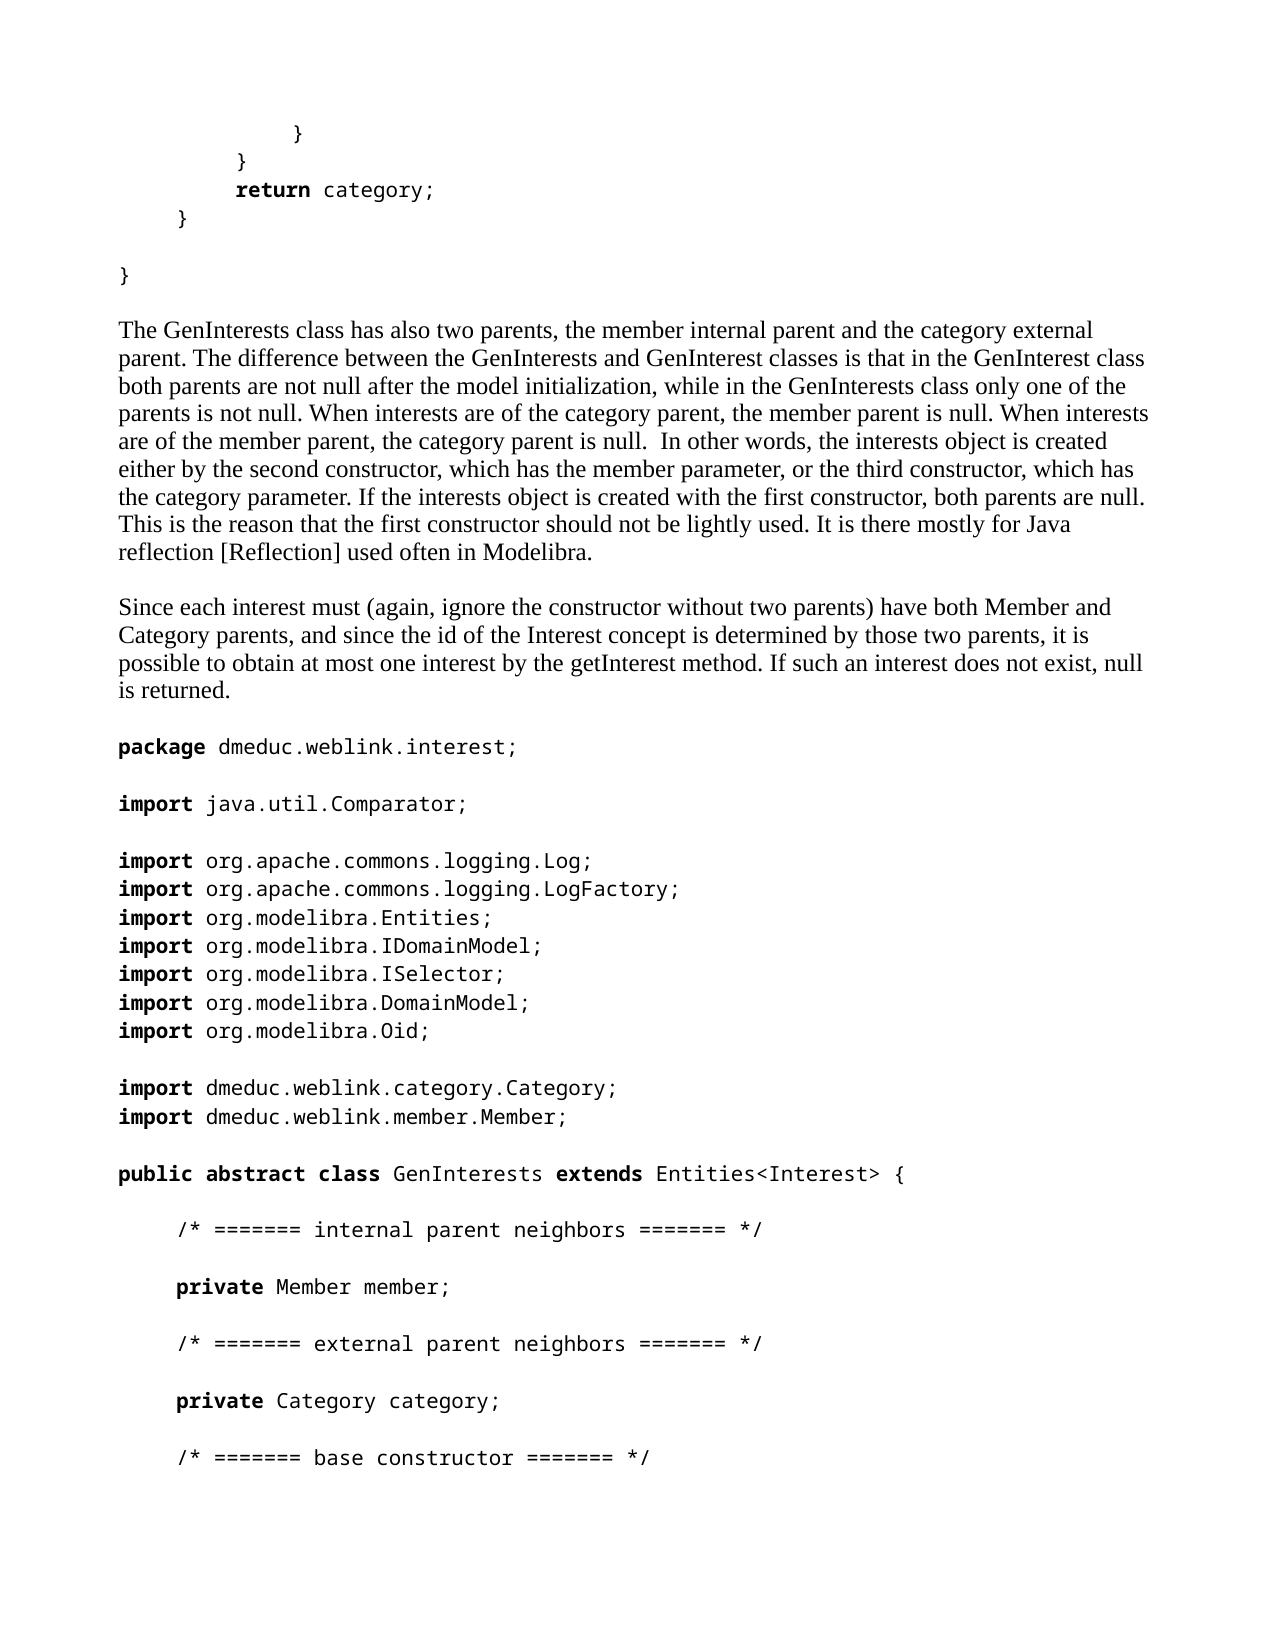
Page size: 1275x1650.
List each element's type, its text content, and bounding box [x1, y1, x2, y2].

text The GenInterests class has also two parents, the member internal parent and the category external parent. The difference between the GenInterests and GenInterest classes is that in the GenInterest class both parents are not null after the model initialization, while in the GenInterests class only one of the parents is not null. When interests are of the category parent, the member parent is null. When interests are of the member parent, the category parent is null. In other words, the interests object is created either by the second constructor, which has the member parameter, or the third constructor, which has the category parameter. If the interests object is created with the first constructor, both parents are null. This is the reason that the first constructor should not be lightly used. It is there mostly for Java reflection [Reflection] used often in Modelibra. [118, 316, 1157, 566]
text private Category category; [118, 1386, 1157, 1414]
text private Member member; [118, 1272, 1157, 1301]
text } [118, 260, 1157, 289]
text /* ======= internal parent neighbors ======= */ [118, 1216, 1157, 1244]
text import org.apache.commons.logging.Log; [118, 846, 1157, 874]
text import org.apache.commons.logging.LogFactory; [118, 874, 1157, 903]
text import java.util.Comparator; [118, 789, 1157, 817]
text import org.modelibra.DomainModel; [118, 988, 1157, 1016]
text } [118, 147, 1157, 175]
text import org.modelibra.Oid; [118, 1016, 1157, 1045]
text import dmeduc.weblink.category.Category; [118, 1073, 1157, 1102]
text } [118, 203, 1157, 232]
text } [118, 118, 1157, 147]
text /* ======= external parent neighbors ======= */ [118, 1329, 1157, 1358]
text import org.modelibra.IDomainModel; [118, 931, 1157, 959]
text /* ======= base constructor ======= */ [118, 1443, 1157, 1471]
text import org.modelibra.ISelector; [118, 959, 1157, 988]
text public abstract class GenInterests extends Entities<Interest> { [118, 1159, 1157, 1187]
text import dmeduc.weblink.member.Member; [118, 1102, 1157, 1130]
text Since each interest must (again, ignore the constructor without two parents) have both Member and Category parents, and since the id of the Interest concept is determined by those two parents, it is possible to obtain at most one interest by the getInterest method. If such an interest does not exist, null is returned. [118, 593, 1157, 704]
text return category; [118, 175, 1157, 203]
text package dmeduc.weblink.interest; [118, 732, 1157, 761]
text import org.modelibra.Entities; [118, 903, 1157, 931]
